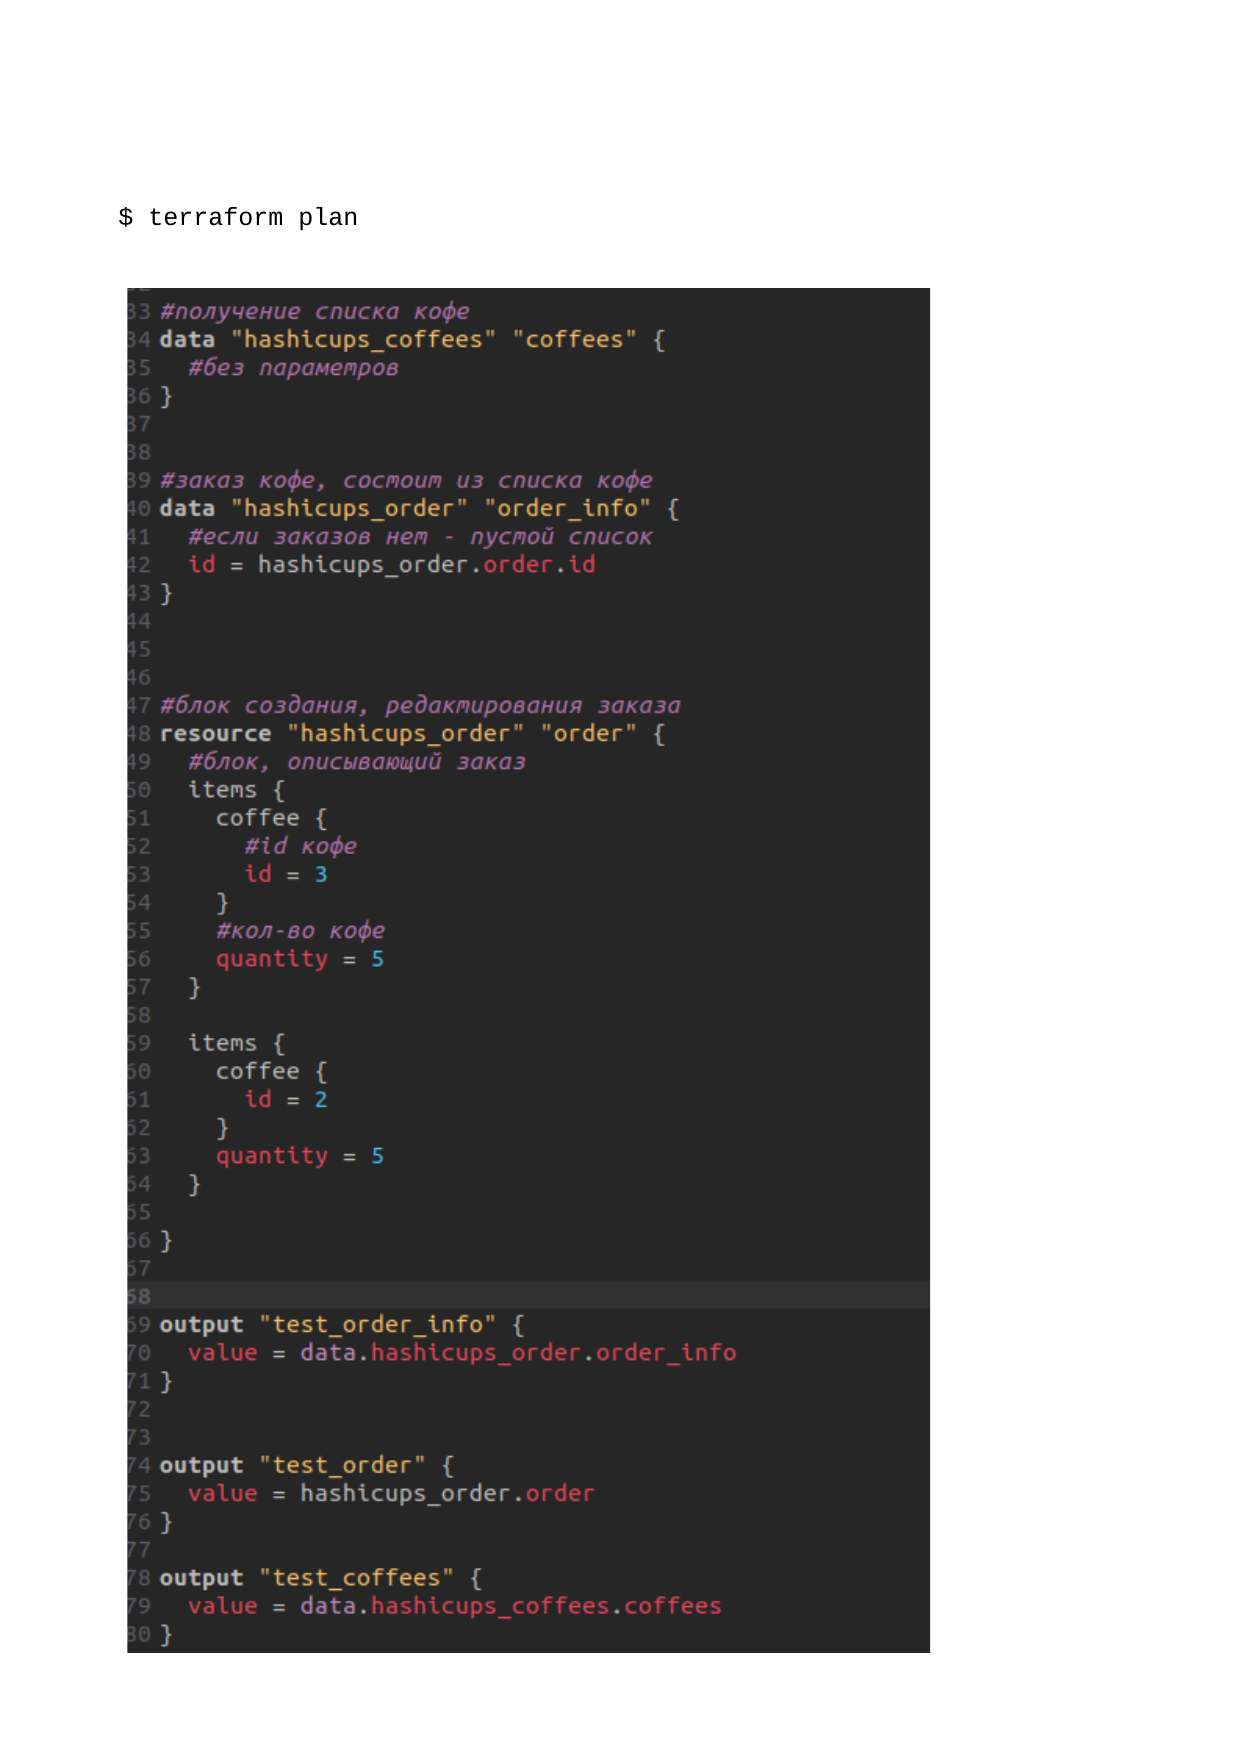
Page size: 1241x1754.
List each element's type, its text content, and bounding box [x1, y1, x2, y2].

picture [127, 288, 931, 1653]
text $ terraform plan [118, 204, 1122, 233]
